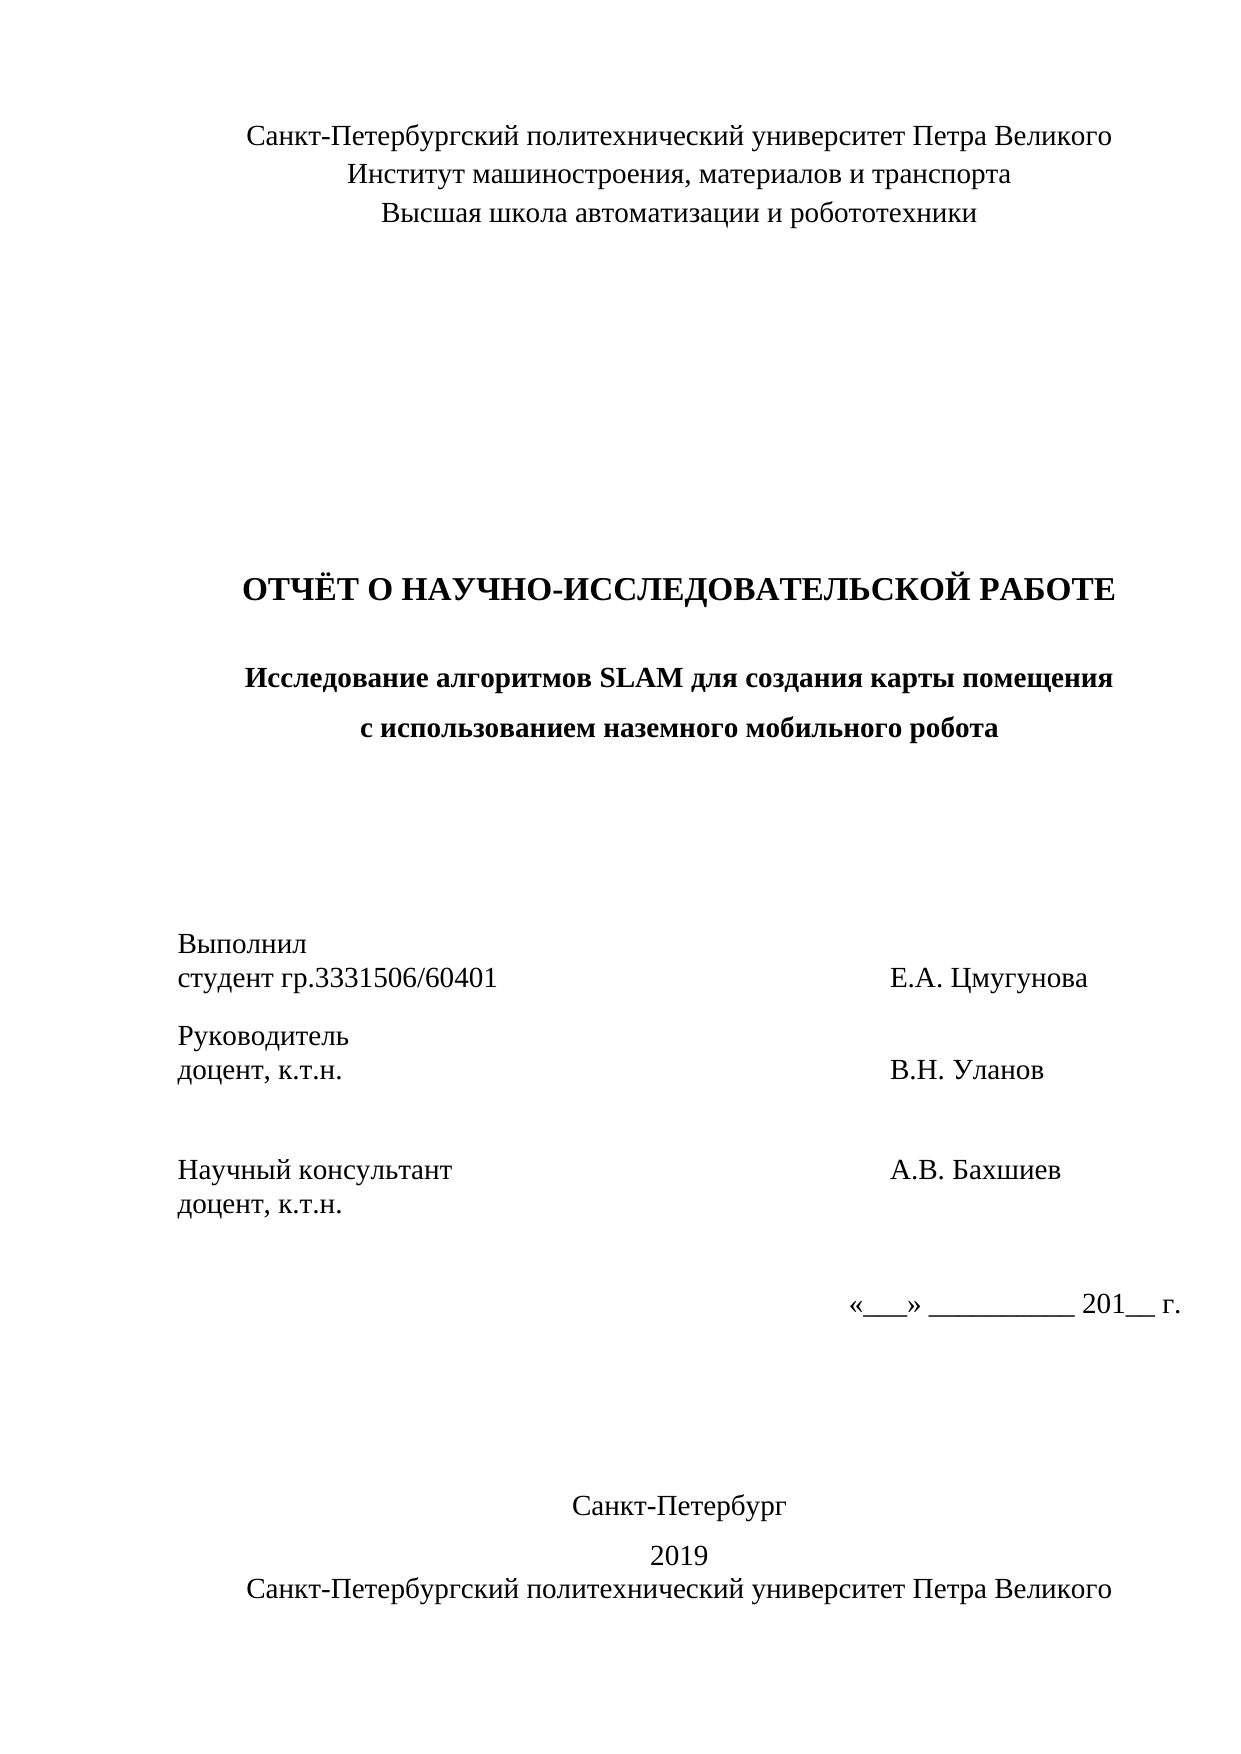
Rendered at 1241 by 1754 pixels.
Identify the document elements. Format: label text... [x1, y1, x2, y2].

text Научный консультант А.В. Бахшиев [177, 1152, 1181, 1186]
text Санкт-Петербург [177, 1488, 1181, 1521]
text доцент, к.т.н. [177, 1186, 1181, 1219]
text Институт машиностроения, материалов и транспорта [177, 157, 1181, 190]
text студент гр.3331506/60401 Е.А. Цмугунова [177, 960, 1181, 993]
text Санкт-Петербургский политехнический университет Петра Великого [177, 118, 1181, 152]
text Высшая школа автоматизации и робототехники [177, 195, 1181, 229]
text Исследование алгоритмов SLAM для создания карты помещения [177, 660, 1181, 694]
text 2019 [177, 1538, 1181, 1572]
text доцент, к.т.н. В.Н. Уланов [177, 1052, 1181, 1085]
text Санкт-Петербургский политехнический университет Петра Великого [177, 1572, 1181, 1605]
text Выполнил [177, 926, 1181, 960]
text «___» __________ 201__ г. [295, 1287, 1181, 1320]
text с использованием наземного мобильного робота [177, 711, 1181, 744]
text ОТЧЁТ О НАУЧНО-ИССЛЕДОВАТЕЛЬСКОЙ РАБОТЕ [177, 569, 1181, 607]
text Руководитель [177, 1018, 1181, 1052]
